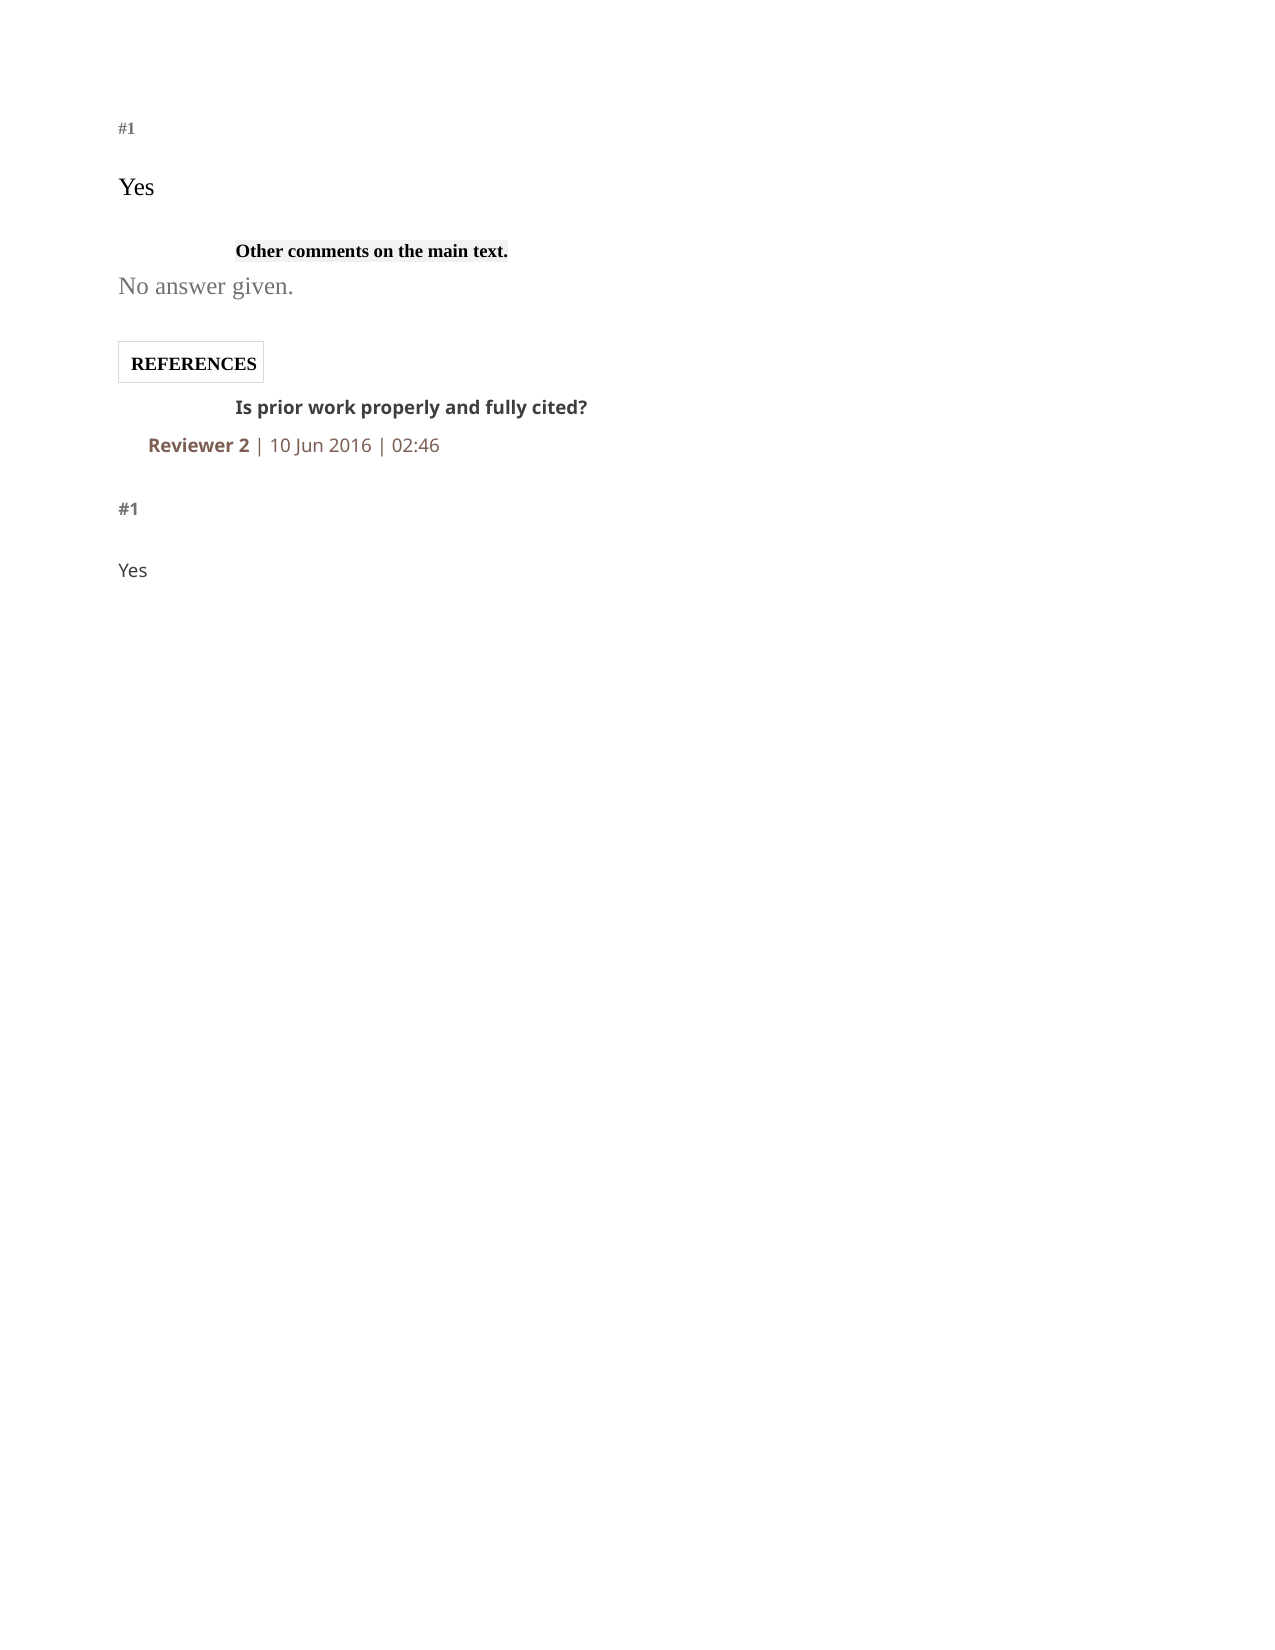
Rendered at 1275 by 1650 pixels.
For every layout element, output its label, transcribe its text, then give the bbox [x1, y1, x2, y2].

text #1 [118, 118, 1157, 138]
text Q 21 [142, 393, 212, 415]
text Yes [118, 172, 1157, 201]
text No answer given. [118, 271, 1157, 300]
text Reviewer 2 | 10 Jun 2016 | 02:46 [142, 429, 1157, 458]
text Is prior work properly and fully cited? [142, 393, 1157, 422]
text #1 [118, 492, 1157, 520]
text REFERENCES [119, 342, 263, 382]
text Q 20 [144, 235, 212, 257]
text Yes [118, 555, 1157, 583]
text Other comments on the main text. [142, 235, 1157, 264]
text [264, 341, 1157, 382]
